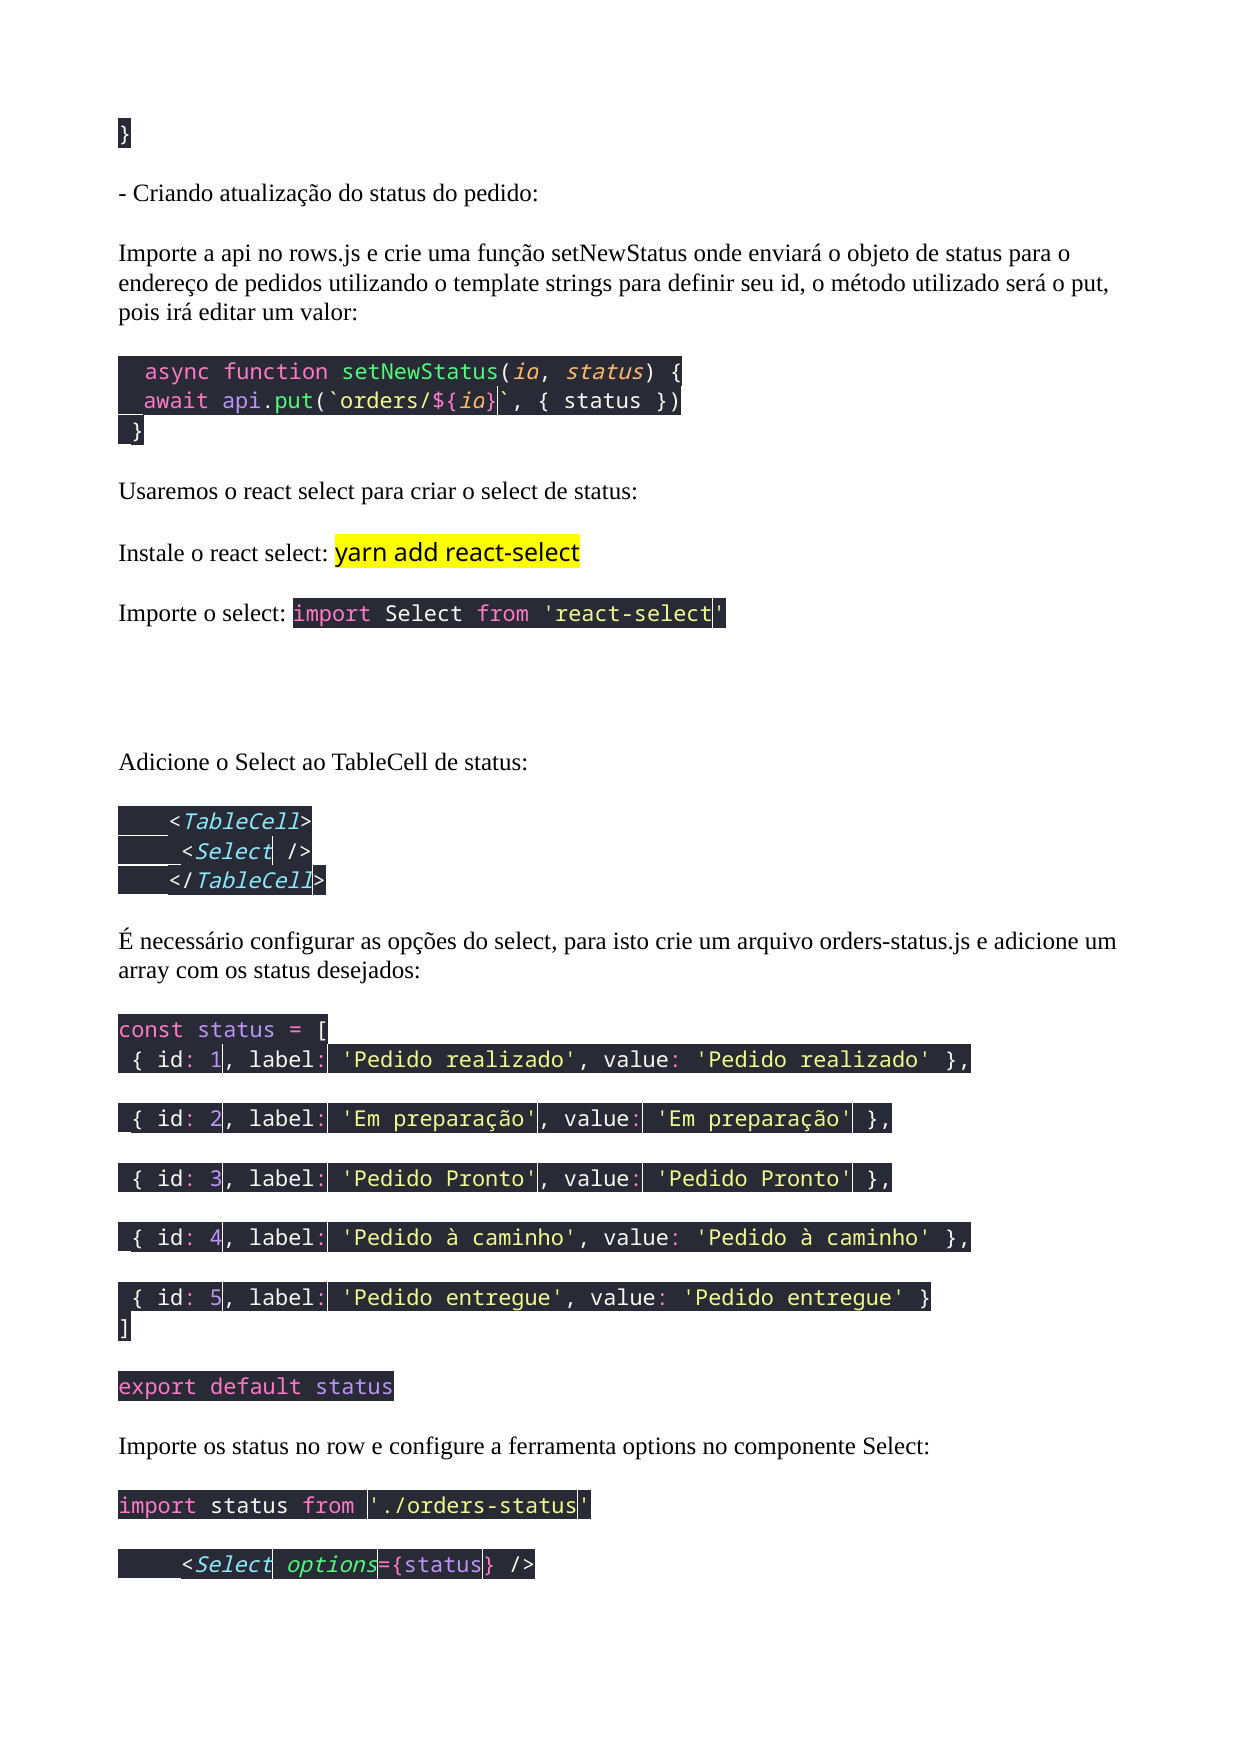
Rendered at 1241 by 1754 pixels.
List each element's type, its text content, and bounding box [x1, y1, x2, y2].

text Instale o react select: yarn add react-select [118, 534, 1122, 568]
text </TableCell> [118, 865, 1122, 895]
text const status = [ [118, 1014, 1122, 1044]
text { id: 4, label: 'Pedido à caminho', value: 'Pedido à caminho' }, [118, 1222, 1122, 1252]
text import status from './orders-status' [118, 1490, 1122, 1519]
text É necessário configurar as opções do select, para isto crie um arquivo orders-status.js e adicione um array com os status desejados: [118, 925, 1122, 984]
text Adicione o Select ao TableCell de status: [118, 746, 1122, 776]
text Usaremos o react select para criar o select de status: [118, 475, 1122, 504]
text { id: 2, label: 'Em preparação', value: 'Em preparação' }, [118, 1103, 1122, 1133]
text export default status [118, 1371, 1122, 1401]
text } [118, 415, 1122, 445]
text <Select /> [118, 836, 1122, 865]
text { id: 5, label: 'Pedido entregue', value: 'Pedido entregue' } [118, 1282, 1122, 1311]
text { id: 1, label: 'Pedido realizado', value: 'Pedido realizado' }, [118, 1044, 1122, 1073]
text - Criando atualização do status do pedido: [118, 178, 1122, 207]
text ] [118, 1311, 1122, 1341]
text Importe o select: import Select from 'react-select' [118, 598, 1122, 628]
text <Select options={status} /> [118, 1549, 1122, 1579]
text Importe a api no rows.js e crie uma função setNewStatus onde enviará o objeto de status para o endereço de pedidos utilizando o template strings para definir seu id, o método utilizado será o put, pois irá editar um valor: [118, 237, 1122, 326]
text Importe os status no row e configure a ferramenta options no componente Select: [118, 1430, 1122, 1460]
text <TableCell> [118, 806, 1122, 836]
text { id: 3, label: 'Pedido Pronto', value: 'Pedido Pronto' }, [118, 1163, 1122, 1192]
text } [118, 118, 1122, 148]
text await api.put(`orders/${id}`, { status }) [118, 386, 1122, 415]
text async function setNewStatus(id, status) { [118, 356, 1122, 386]
